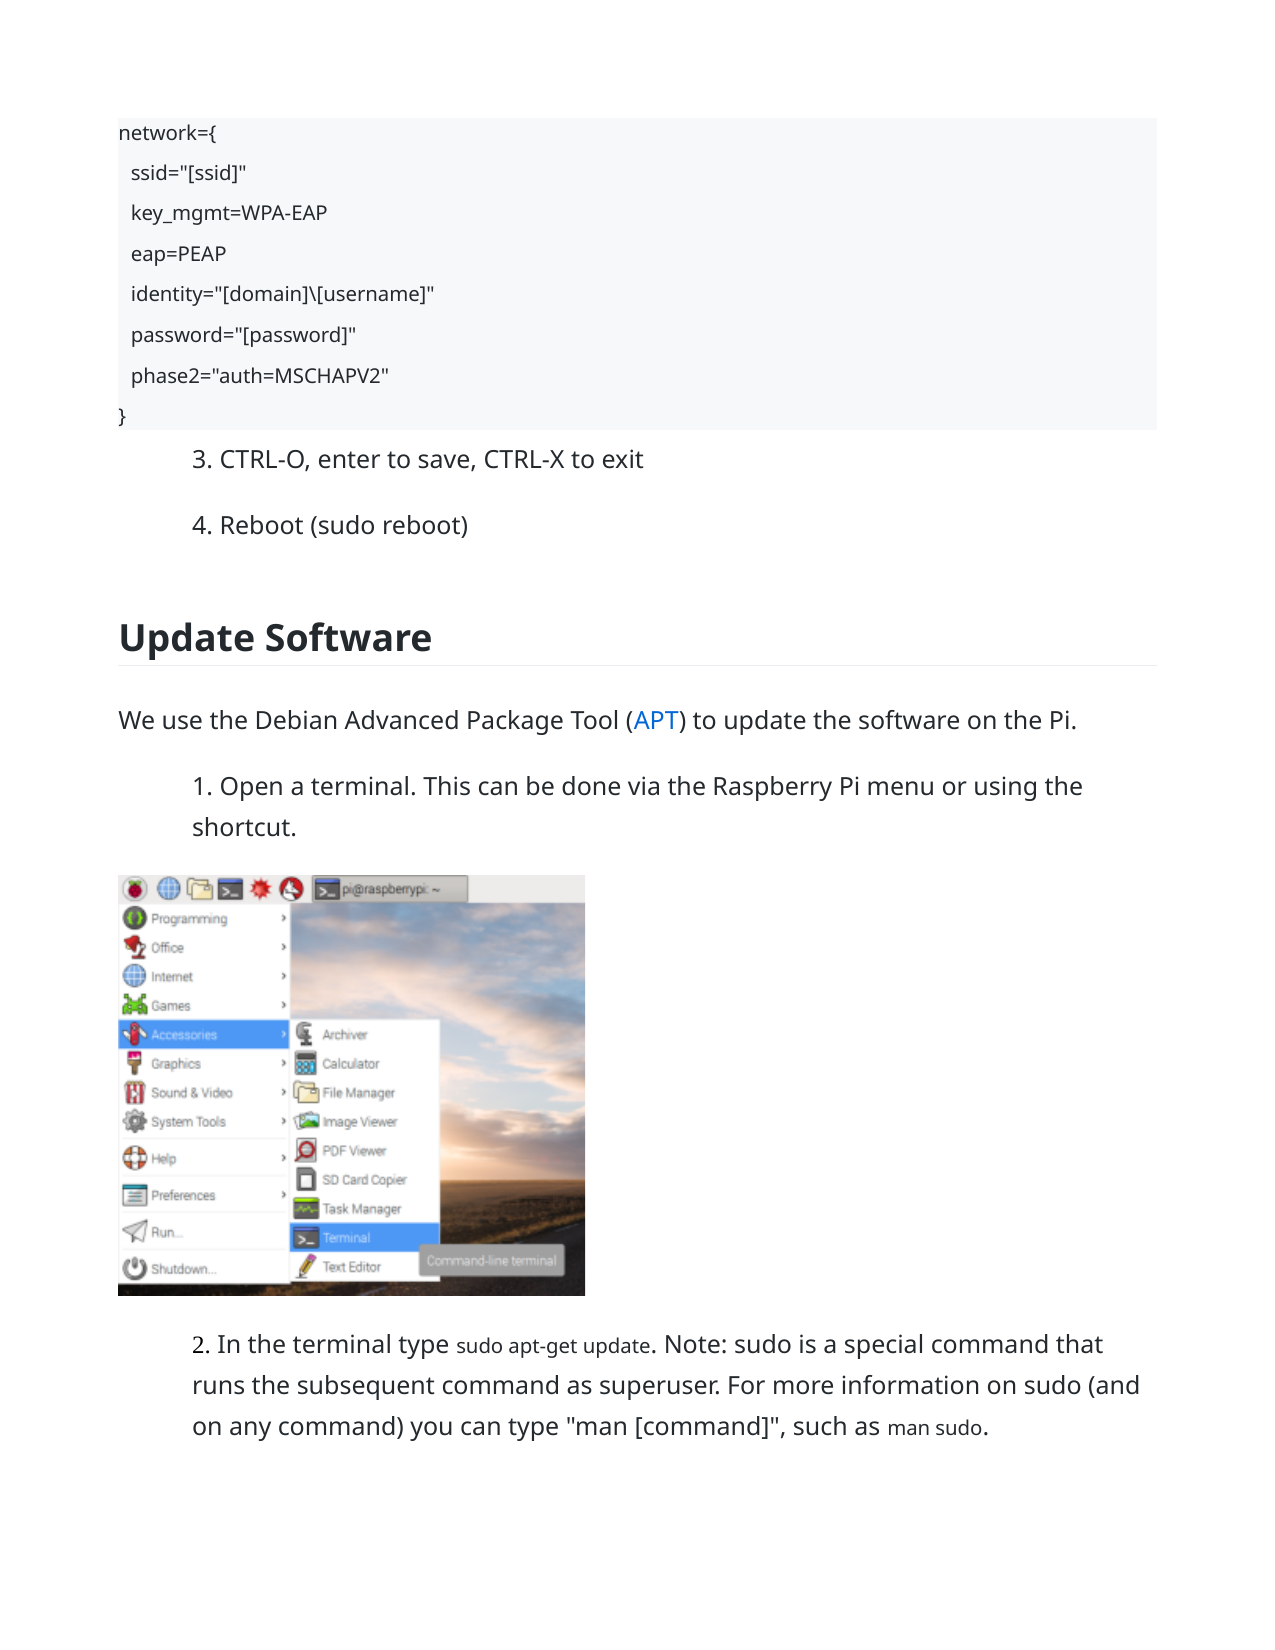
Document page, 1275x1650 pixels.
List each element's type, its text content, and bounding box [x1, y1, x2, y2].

list Reboot (sudo reboot) [118, 508, 1157, 542]
text eap=PEAP [118, 239, 1157, 267]
text identity="[domain]\[username]" [118, 280, 1157, 308]
list In the terminal type sudo apt-get update. Note: sudo is a special command that runs the subsequent command as superuser. For more information on sudo (and on any command) you can type "man [command]", such as man sudo. [118, 1327, 1157, 1442]
text key_mgmt=WPA-EAP [118, 199, 1157, 227]
text phase2="auth=MSCHAPV2" [118, 361, 1157, 389]
text password="[password]" [118, 321, 1157, 349]
text We use the Debian Advanced Package Tool (APT) to update the software on the Pi. [118, 703, 1157, 737]
list CTRL-O, enter to save, CTRL-X to exit [118, 442, 1157, 476]
list Open a terminal. This can be done via the Raspberry Pi menu or using the shortcut. [118, 769, 1157, 844]
text network={ [118, 118, 1157, 146]
subtitle Update Software [118, 611, 1157, 665]
picture [118, 875, 586, 1296]
text } [118, 402, 1157, 430]
text ssid="[ssid]" [118, 158, 1157, 186]
